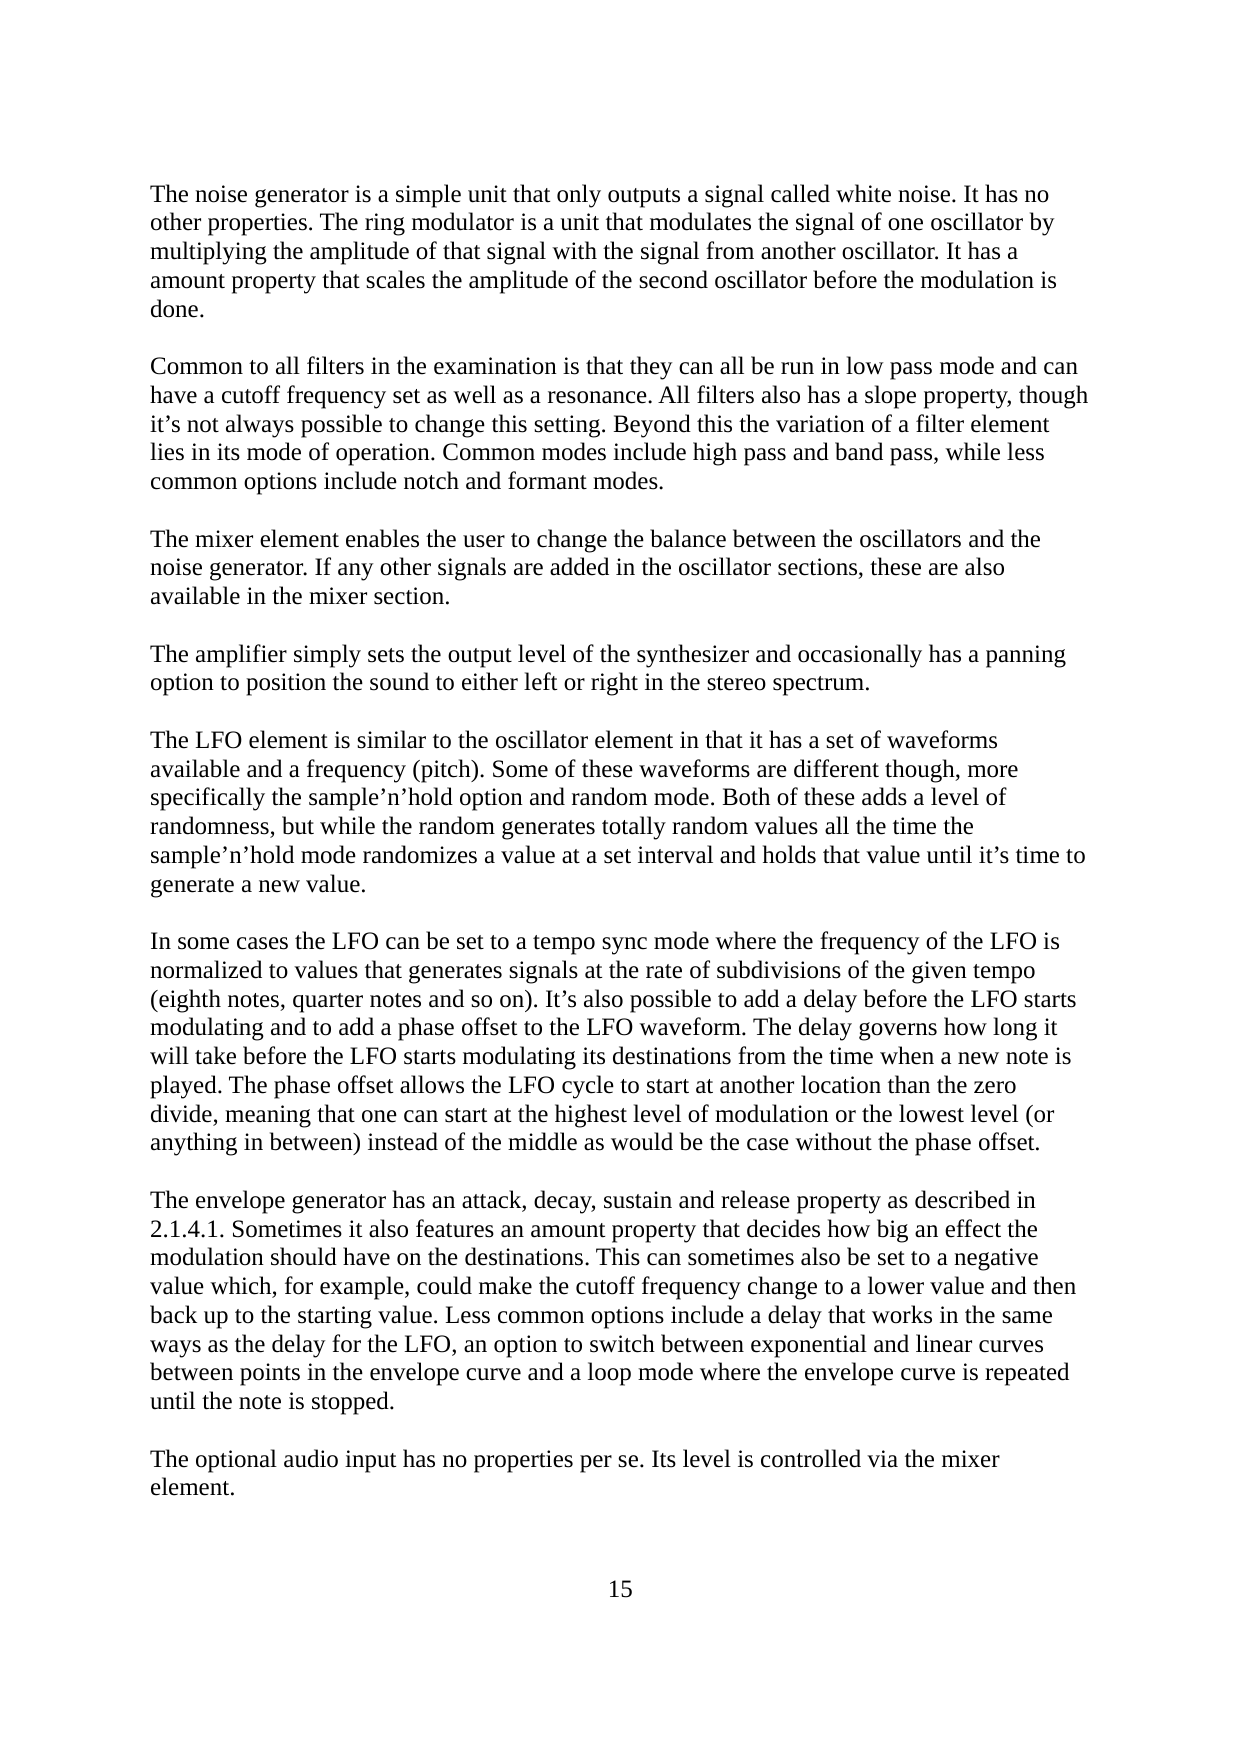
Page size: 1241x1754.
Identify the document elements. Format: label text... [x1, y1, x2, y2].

text The optional audio input has no properties per se. Its level is controlled via the mixer element. [150, 1444, 1090, 1501]
text The mixer element enables the user to change the balance between the oscillators and the noise generator. If any other signals are added in the oscillator sections, these are also available in the mixer section. [150, 524, 1090, 610]
text The noise generator is a simple unit that only outputs a signal called white noise. It has no other properties. The ring modulator is a unit that modulates the signal of one oscillator by multiplying the amplitude of that signal with the signal from another oscillator. It has a amount property that scales the amplitude of the second oscillator before the modulation is done. [150, 179, 1090, 322]
text The envelope generator has an attack, decay, sustain and release property as described in 2.1.4.1. Sometimes it also features an amount property that decides how big an effect the modulation should have on the destinations. This can sometimes also be set to a negative value which, for example, could make the cutoff frequency change to a lower value and then back up to the starting value. Less common options include a delay that works in the same ways as the delay for the LFO, an option to switch between exponential and linear curves between points in the envelope curve and a loop mode where the envelope curve is repeated until the note is stopped. [150, 1185, 1090, 1415]
text Common to all filters in the examination is that they can all be run in low pass mode and can have a cutoff frequency set as well as a resonance. All filters also has a slope property, though it’s not always possible to change this setting. Beyond this the variation of a filter element lies in its mode of operation. Common modes include high pass and band pass, while less common options include notch and formant modes. [150, 351, 1090, 495]
text The amplifier simply sets the output level of the synthesizer and occasionally has a panning option to position the sound to either left or right in the stereo spectrum. [150, 639, 1090, 696]
text The LFO element is similar to the oscillator element in that it has a set of waveforms available and a frequency (pitch). Some of these waveforms are different though, more specifically the sample’n’hold option and random mode. Both of these adds a level of randomness, but while the random generates totally random values all the time the sample’n’hold mode randomizes a value at a set interval and holds that value until it’s time to generate a new value. [150, 725, 1090, 897]
text In some cases the LFO can be set to a tempo sync mode where the frequency of the LFO is normalized to values that generates signals at the rate of subdivisions of the given tempo (eighth notes, quarter notes and so on). It’s also possible to add a delay before the LFO starts modulating and to add a phase offset to the LFO waveform. The delay governs how long it will take before the LFO starts modulating its destinations from the time when a new note is played. The phase offset allows the LFO cycle to start at another location than the zero divide, meaning that one can start at the highest level of modulation or the lowest level (or anything in between) instead of the middle as would be the case without the phase offset. [150, 926, 1090, 1156]
